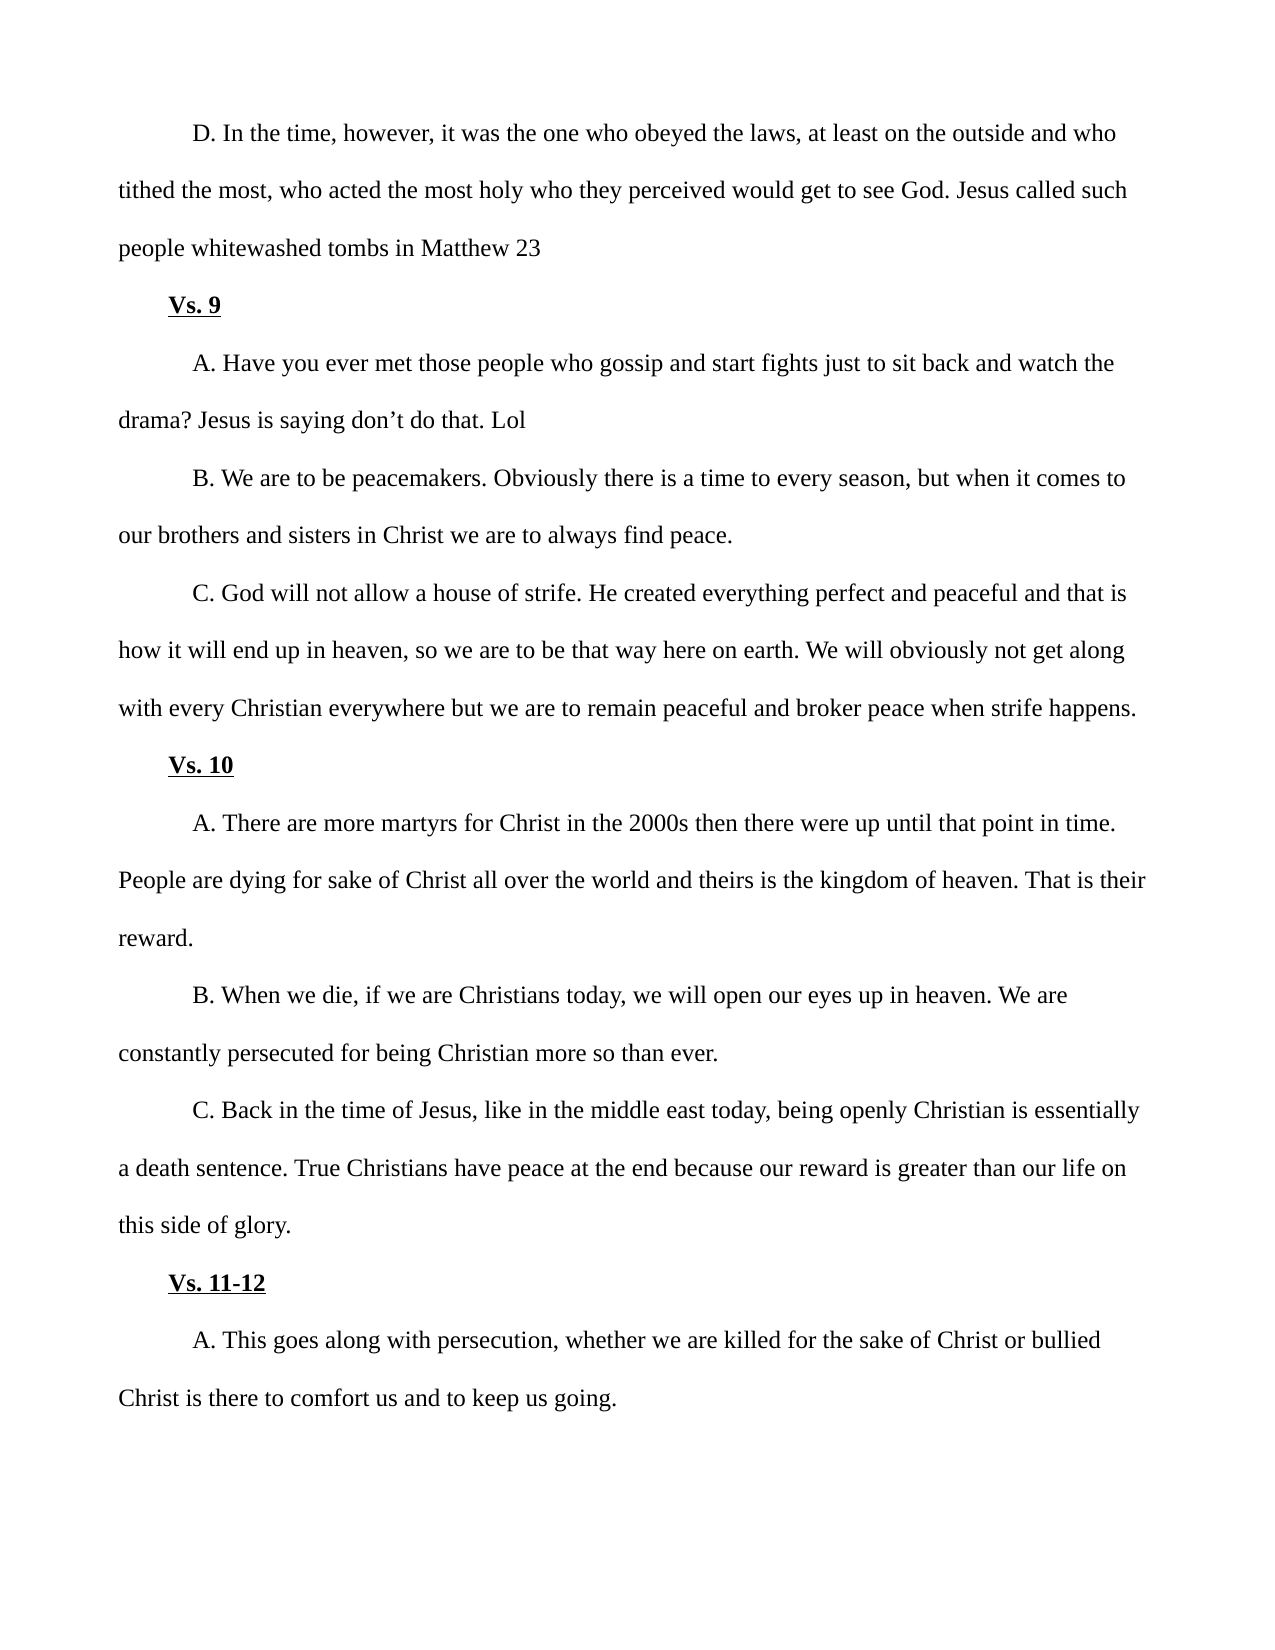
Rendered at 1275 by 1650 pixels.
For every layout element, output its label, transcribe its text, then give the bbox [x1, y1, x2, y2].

text A. This goes along with persecution, whether we are killed for the sake of Christ or bullied Christ is there to comfort us and to keep us going. [118, 1326, 1157, 1412]
text B. We are to be peacemakers. Obviously there is a time to every season, but when it comes to our brothers and sisters in Christ we are to always find peace. [118, 463, 1157, 549]
text Vs. 9 [118, 291, 1157, 319]
text Vs. 10 [118, 751, 1157, 779]
text Vs. 11-12 [118, 1268, 1157, 1297]
text C. Back in the time of Jesus, like in the middle east today, being openly Christian is essentially a death sentence. True Christians have peace at the end because our reward is greater than our life on this side of glory. [118, 1096, 1157, 1239]
text A. Have you ever met those people who gossip and start fights just to sit back and watch the drama? Jesus is saying don’t do that. Lol [118, 348, 1157, 434]
text C. God will not allow a house of strife. He created everything perfect and peaceful and that is how it will end up in heaven, so we are to be that way here on earth. We will obviously not get along with every Christian everywhere but we are to remain peaceful and broker peace when strife happens. [118, 578, 1157, 722]
text D. In the time, however, it was the one who obeyed the laws, at least on the outside and who tithed the most, who acted the most holy who they perceived would get to see God. Jesus called such people whitewashed tombs in Matthew 23 [118, 118, 1157, 262]
text A. There are more martyrs for Christ in the 2000s then there were up until that point in time. People are dying for sake of Christ all over the world and theirs is the kingdom of heaven. That is their reward. [118, 808, 1157, 952]
text B. When we die, if we are Christians today, we will open our eyes up in heaven. We are constantly persecuted for being Christian more so than ever. [118, 981, 1157, 1067]
